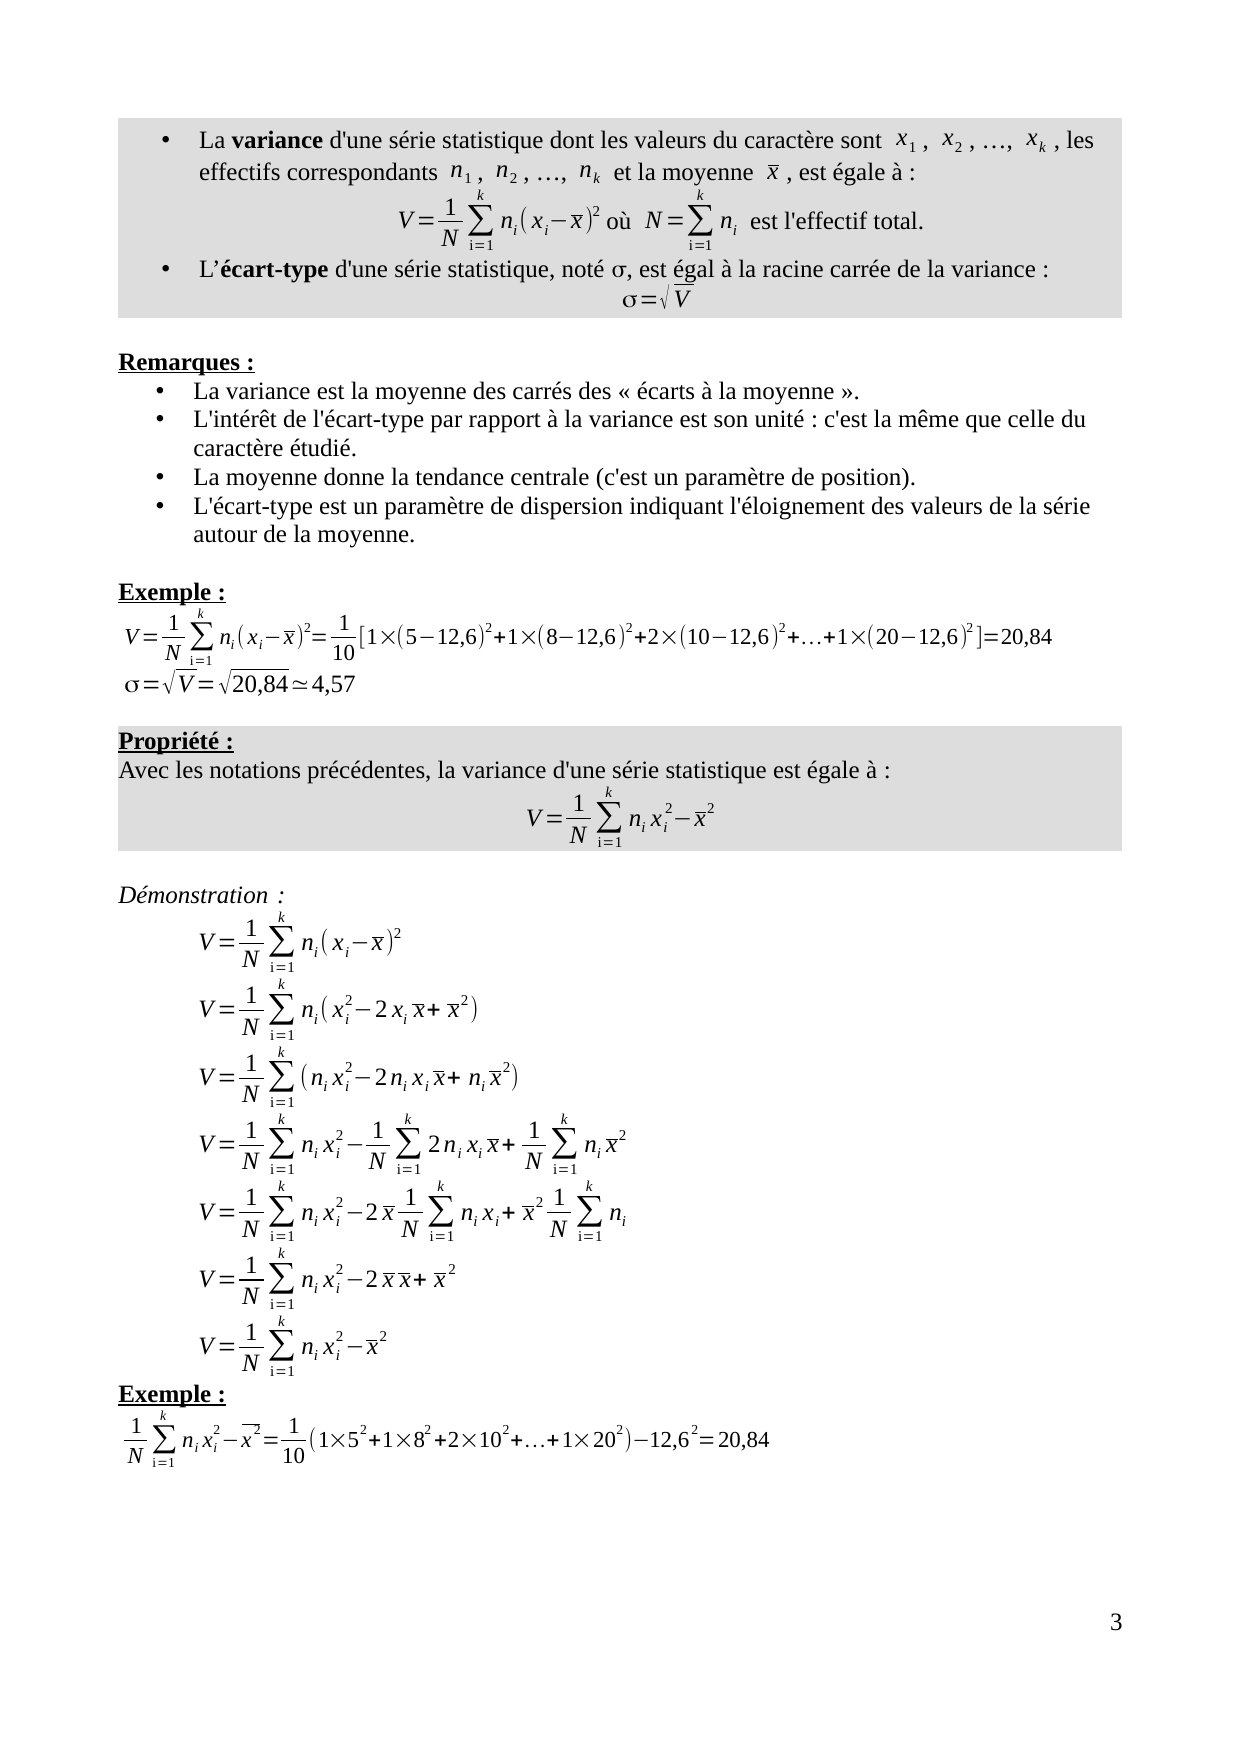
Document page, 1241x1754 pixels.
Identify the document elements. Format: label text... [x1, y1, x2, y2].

list L'écart-type est un paramètre de dispersion indiquant l'éloignement des valeurs de la série autour de la moyenne. [156, 491, 1122, 548]
list La variance est la moyenne des carrés des « écarts à la moyenne ». [156, 376, 1122, 404]
text Démonstration : [118, 880, 1122, 908]
text Avec les notations précédentes, la variance d'une série statistique est égale à : [118, 755, 1122, 784]
text Exemple : [118, 1379, 1122, 1408]
text Remarques : [118, 347, 1122, 376]
table_header Définitions : La variance d'une série statistique dont les valeurs du caractère sont , , …, , les effectifs correspondants , , …, et la moyenne , est égale à : où est l'effectif total. L’écart-type d'une série statistique, noté , est égal à la racine carrée de la variance : [118, 118, 1122, 318]
list L'intérêt de l'écart-type par rapport à la variance est son unité : c'est la même que celle du caractère étudié. [156, 404, 1122, 462]
text Propriété : [118, 726, 1122, 755]
list La moyenne donne la tendance centrale (c'est un paramètre de position). [156, 462, 1122, 491]
text Exemple : [118, 577, 1122, 606]
